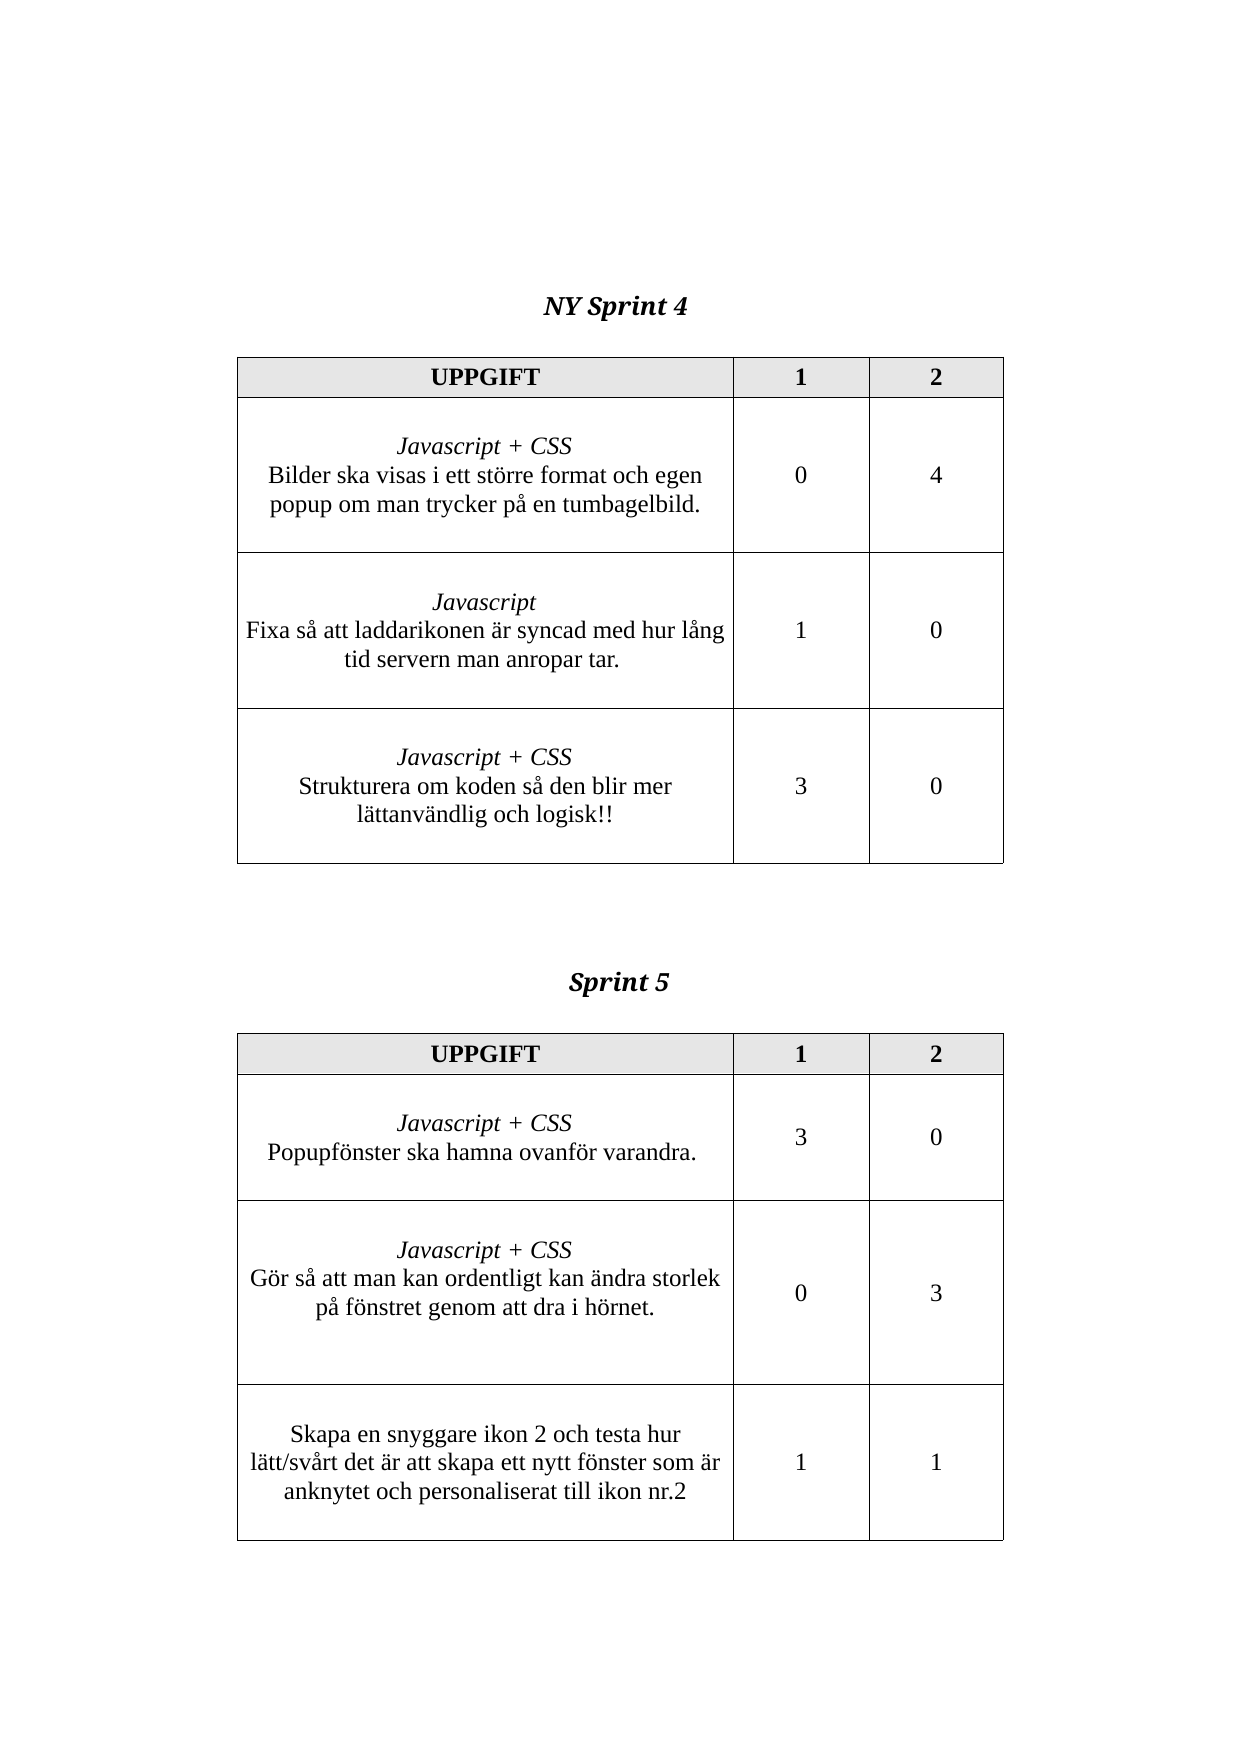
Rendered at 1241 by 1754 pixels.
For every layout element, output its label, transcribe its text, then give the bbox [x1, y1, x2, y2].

table_cell 1 [734, 1385, 869, 1539]
table_header 2 [870, 1034, 1003, 1073]
table_cell Javascript + CSS Strukturera om koden så den blir mer lättanvändlig och logisk!! [238, 709, 733, 863]
table_cell 0 [734, 1201, 869, 1384]
table_cell Javascript + CSS Bilder ska visas i ett större format och egen popup om man trycker på en tumbagelbild. [238, 398, 733, 552]
table_header UPPGIFT [238, 358, 733, 397]
text NY Sprint 4 [118, 288, 1122, 322]
table_cell 1 [870, 1385, 1003, 1539]
table_cell Javascript Fixa så att laddarikonen är syncad med hur lång tid servern man anropar tar. [238, 553, 733, 707]
table_cell 4 [870, 398, 1003, 552]
table_cell 3 [870, 1201, 1003, 1384]
table_cell Javascript + CSS Popupfönster ska hamna ovanför varandra. [238, 1075, 733, 1200]
text Sprint 5 [118, 965, 1122, 999]
table_cell 3 [734, 1075, 869, 1200]
table_cell 0 [870, 553, 1003, 707]
table_cell 3 [734, 709, 869, 863]
table_cell 1 [734, 553, 869, 707]
table_cell Skapa en snyggare ikon 2 och testa hur lätt/svårt det är att skapa ett nytt fönster som är anknytet och personaliserat till ikon nr.2 [238, 1385, 733, 1539]
table_cell 0 [870, 1075, 1003, 1200]
table_header 1 [734, 358, 869, 397]
table_header 1 [734, 1034, 869, 1073]
table_cell 0 [870, 709, 1003, 863]
table_header 2 [870, 358, 1003, 397]
table_cell Javascript + CSS Gör så att man kan ordentligt kan ändra storlek på fönstret genom att dra i hörnet. [238, 1201, 733, 1384]
table_cell 0 [734, 398, 869, 552]
table_header UPPGIFT [238, 1034, 733, 1073]
